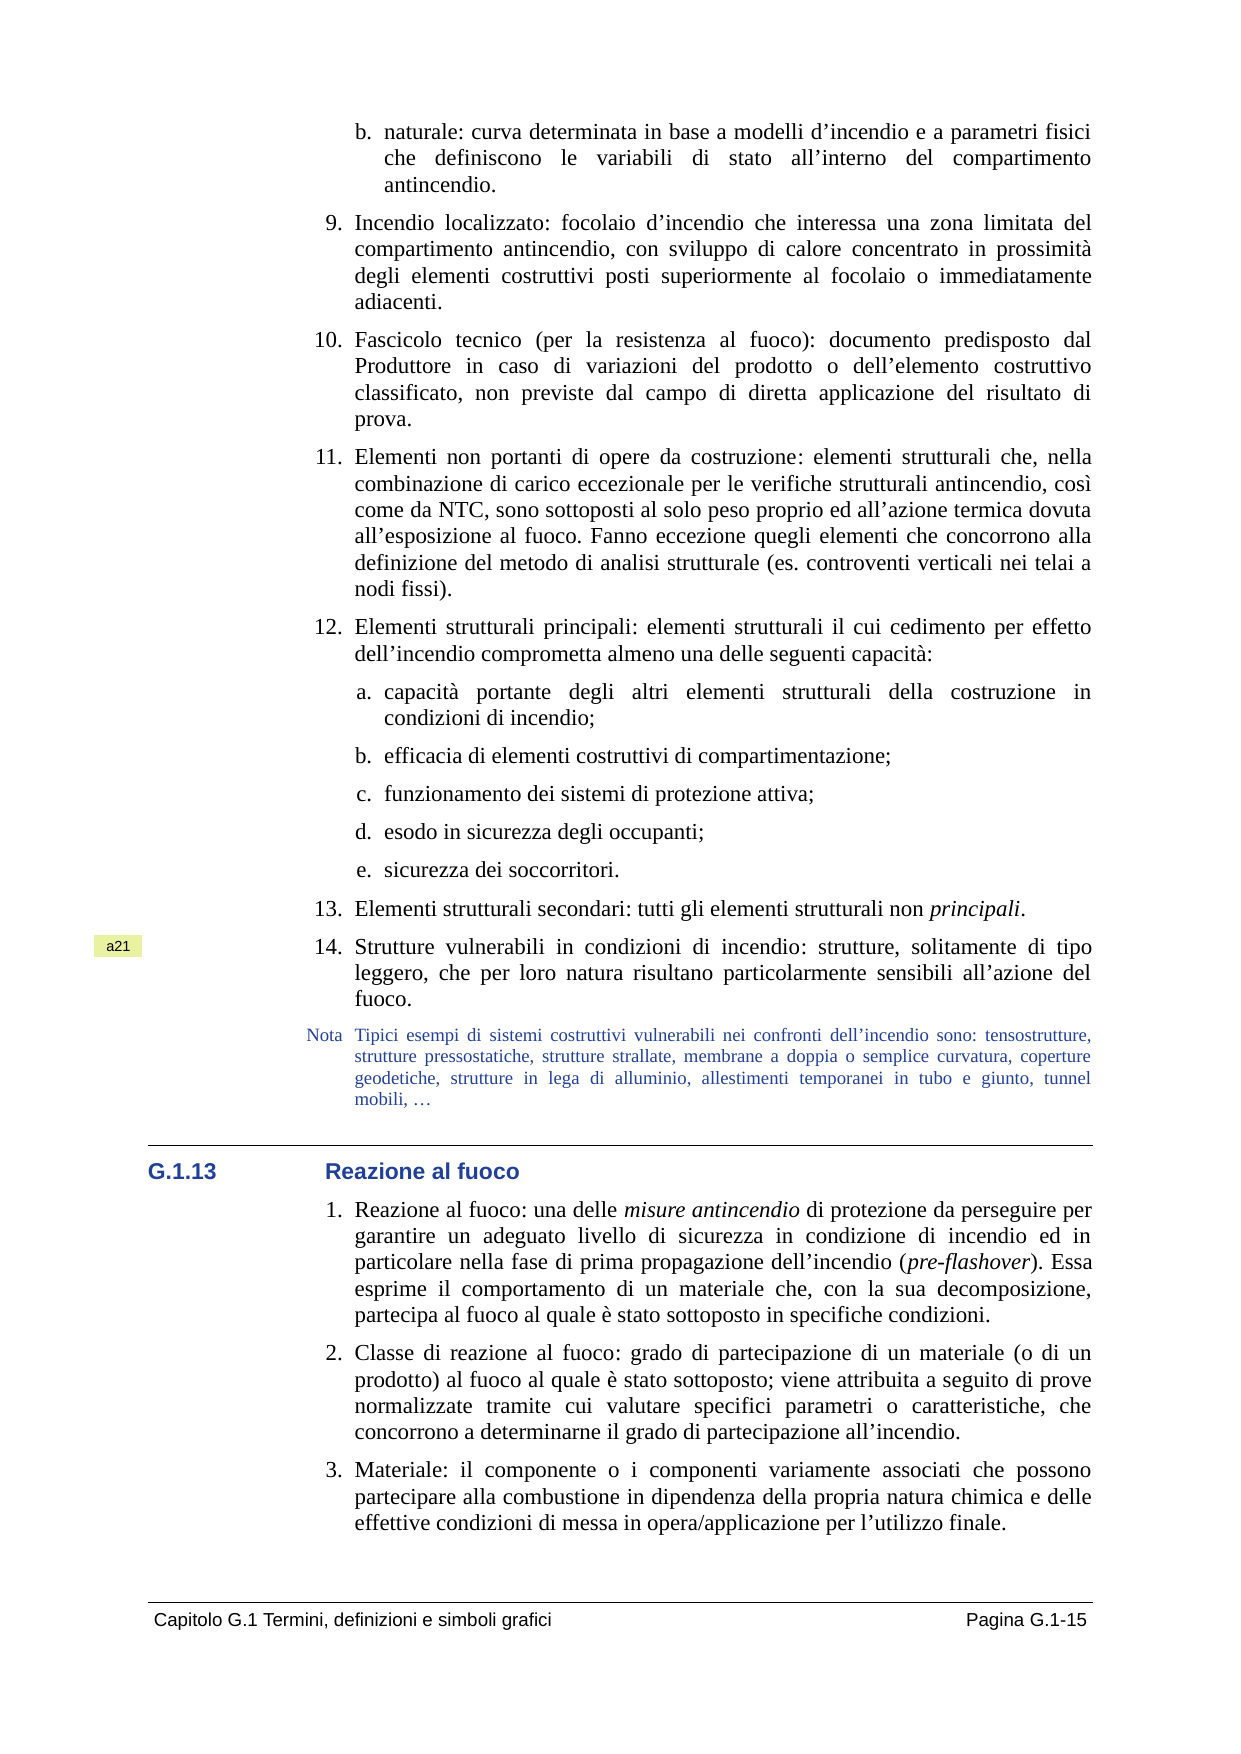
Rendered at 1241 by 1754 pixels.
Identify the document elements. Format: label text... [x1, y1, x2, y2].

list naturale: curva determinata in base a modelli d’incendio e a parametri fisici che definiscono le variabili di stato all’interno del compartimento antincendio. [372, 118, 1093, 197]
list Classe di reazione al fuoco: grado di partecipazione di un materiale (o di un prodotto) al fuoco al quale è stato sottoposto; viene attribuita a seguito di prove normalizzate tramite cui valutare specifici parametri o caratteristiche, che concorrono a determinarne il grado di partecipazione all’incendio. [342, 1339, 1093, 1445]
list Reazione al fuoco: una delle misure antincendio di protezione da perseguire per garantire un adeguato livello di sicurezza in condizione di incendio ed in particolare nella fase di prima propagazione dell’incendio (pre-flashover). Essa esprime il comportamento di un materiale che, con la sua decomposizione, partecipa al fuoco al quale è stato sottoposto in specifiche condizioni. [342, 1196, 1093, 1327]
list Tipici esempi di sistemi costruttivi vulnerabili nei confronti dell’incendio sono: tensostrutture, strutture pressostatiche, strutture strallate, membrane a doppia o semplice curvatura, coperture geodetiche, strutture in lega di alluminio, allestimenti temporanei in tubo e giunto, tunnel mobili, … [342, 1024, 1093, 1110]
list esodo in sicurezza degli occupanti; [372, 818, 1093, 845]
list Materiale: il componente o i componenti variamente associati che possono partecipare alla combustione in dipendenza della propria natura chimica e delle effettive condizioni di messa in opera/applicazione per l’utilizzo finale. [342, 1456, 1093, 1536]
list Elementi strutturali secondari: tutti gli elementi strutturali non principali. [342, 895, 1093, 921]
list funzionamento dei sistemi di protezione attiva; [372, 780, 1093, 807]
list Strutture vulnerabili in condizioni di incendio: strutture, solitamente di tipo leggero, che per loro natura risultano particolarmente sensibili all’azione del fuoco. [342, 933, 1093, 1012]
list Fascicolo tecnico (per la resistenza al fuoco): documento predisposto dal Produttore in caso di variazioni del prodotto o dell’elemento costruttivo classificato, non previste dal campo di diretta applicazione del risultato di prova. [342, 326, 1093, 432]
list a21 [97, 938, 139, 954]
list efficacia di elementi costruttivi di compartimentazione; [372, 742, 1093, 768]
list Elementi strutturali principali: elementi strutturali il cui cedimento per effetto dell’incendio comprometta almeno una delle seguenti capacità: [342, 613, 1093, 666]
list Incendio localizzato: focolaio d’incendio che interessa una zona limitata del compartimento antincendio, con sviluppo di calore concentrato in prossimità degli elementi costruttivi posti superiormente al focolaio o immediatamente adiacenti. [342, 209, 1093, 314]
subtitle Reazione al fuoco [148, 1146, 1093, 1184]
list Elementi non portanti di opere da costruzione: elementi strutturali che, nella combinazione di carico eccezionale per le verifiche strutturali antincendio, così come da NTC, sono sottoposti al solo peso proprio ed all’azione termica dovuta all’esposizione al fuoco. Fanno eccezione quegli elementi che concorrono alla definizione del metodo di analisi strutturale (es. controventi verticali nei telai a nodi fissi). [342, 443, 1093, 601]
list capacità portante degli altri elementi strutturali della costruzione in condizioni di incendio; [372, 678, 1093, 730]
list sicurezza dei soccorritori. [372, 857, 1093, 883]
